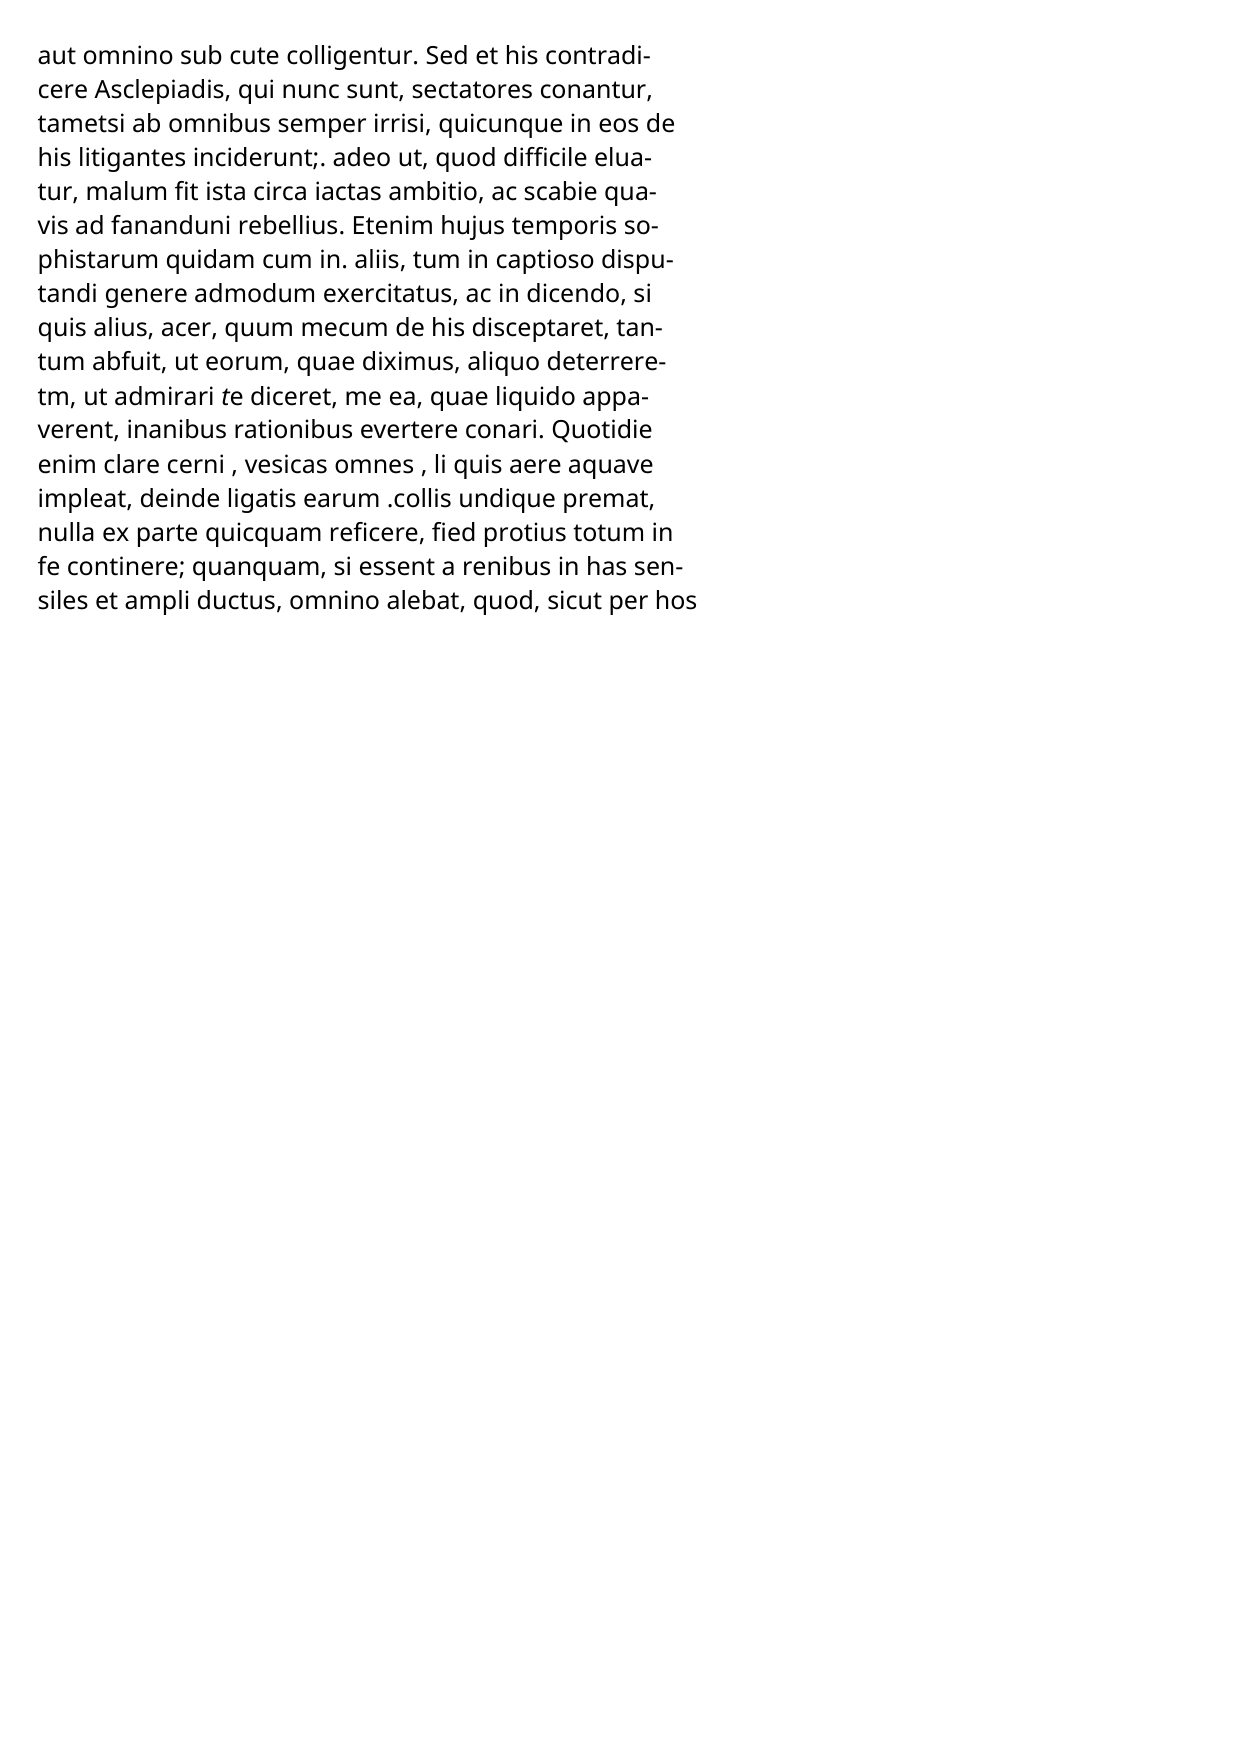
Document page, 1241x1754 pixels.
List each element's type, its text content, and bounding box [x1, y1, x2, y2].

text aut omnino sub cute colligentur. Sed et his contradi- cere Asclepiadis, qui nunc sunt, sectatores conantur, tametsi ab omnibus semper irrisi, quicunque in eos de his litigantes inciderunt;. adeo ut, quod difficile elua- tur, malum fit ista circa iactas ambitio, ac scabie qua- vis ad fananduni rebellius. Etenim hujus temporis so- phistarum quidam cum in. aliis, tum in captioso dispu- tandi genere admodum exercitatus, ac in dicendo, si quis alius, acer, quum mecum de his disceptaret, tan- tum abfuit, ut eorum, quae diximus, aliquo deterrere- tm, ut admirari te diceret, me ea, quae liquido appa- verent, inanibus rationibus evertere conari. Quotidie enim clare cerni , vesicas omnes , li quis aere aquave impleat, deinde ligatis earum .collis undique premat, nulla ex parte quicquam reficere, fied protius totum in fe continere; quanquam, si essent a renibus in has sen- siles et ampli ductus, omnino alebat, quod, sicut per hos [37, 37, 1203, 617]
